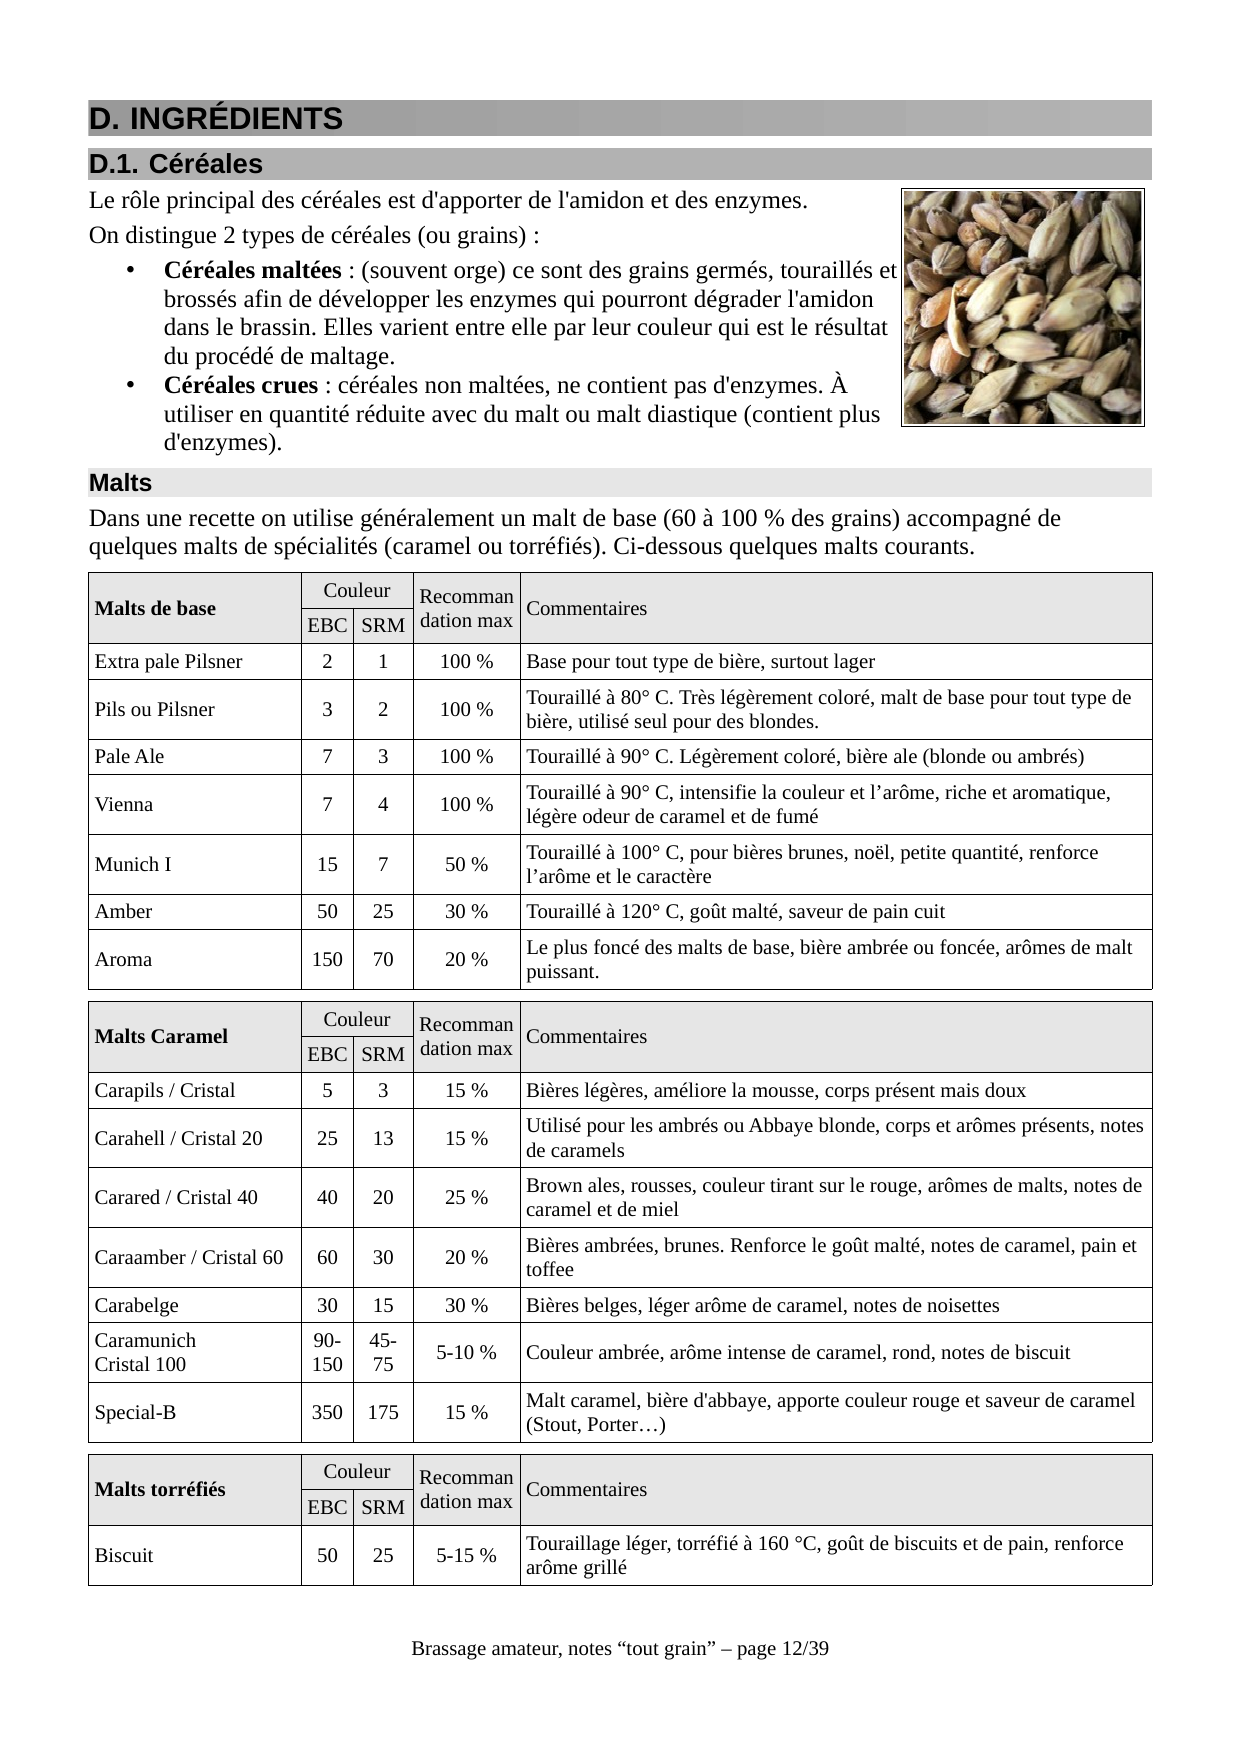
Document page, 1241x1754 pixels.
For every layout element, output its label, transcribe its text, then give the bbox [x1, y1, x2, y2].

table_cell 7 [302, 740, 353, 774]
table_header Malts torréfiés [89, 1455, 301, 1525]
table_header Commentaires [521, 573, 1152, 643]
table_cell Carared / Cristal 40 [89, 1168, 301, 1227]
table_cell Le plus foncé des malts de base, bière ambrée ou foncée, arômes de malt puissant. [521, 930, 1152, 989]
table_cell 3 [354, 1073, 413, 1108]
table_cell Aroma [89, 930, 301, 989]
table_header Malts de base [89, 573, 301, 643]
text Le rôle principal des céréales est d'apporter de l'amidon et des enzymes. [88, 186, 1152, 214]
table_cell 70 [354, 930, 413, 989]
table_cell 3 [302, 680, 353, 738]
table_cell Vienna [89, 775, 301, 834]
list Céréales crues : céréales non maltées, ne contient pas d'enzymes. À utiliser en quantité réduite avec du malt ou malt diastique (contient plus d'enzymes). [126, 370, 1152, 456]
table_cell 100 % [414, 740, 520, 774]
table_header Malts Caramel [89, 1002, 301, 1072]
table_cell Touraillé à 90° C, intensifie la couleur et l’arôme, riche et aromatique, légère odeur de caramel et de fumé [521, 775, 1152, 834]
table_cell EBC [302, 1037, 353, 1072]
table_cell 150 [302, 930, 353, 989]
table_header Commentaires [521, 1002, 1152, 1072]
table_cell 30 % [414, 895, 520, 929]
picture [904, 191, 1142, 424]
subtitle Malts [88, 468, 1152, 497]
table_cell 25 [354, 1526, 413, 1584]
table_cell 20 [354, 1168, 413, 1227]
table_cell 25 [354, 895, 413, 929]
table_cell Carahell / Cristal 20 [89, 1109, 301, 1167]
table_cell 5 [302, 1073, 353, 1108]
table_cell 60 [302, 1228, 353, 1287]
table_cell Base pour tout type de bière, surtout lager [521, 644, 1152, 679]
table_cell Utilisé pour les ambrés ou Abbaye blonde, corps et arômes présents, notes de caramels [521, 1109, 1152, 1167]
table_cell 4 [354, 775, 413, 834]
table_cell SRM [354, 1490, 413, 1525]
table_cell 25 % [414, 1168, 520, 1227]
table_cell Biscuit [89, 1526, 301, 1584]
subtitle INGRÉDIENTS [88, 100, 1152, 136]
table_cell 5-15 % [414, 1526, 520, 1584]
table_cell 3 [354, 740, 413, 774]
table_cell 15 [302, 835, 353, 893]
table_header Recommandation max [414, 1455, 520, 1525]
table_cell 5-10 % [414, 1323, 520, 1382]
table_cell Carapils / Cristal [89, 1073, 301, 1108]
table_cell 100 % [414, 644, 520, 679]
table_cell 100 % [414, 680, 520, 738]
table_cell Bières ambrées, brunes. Renforce le goût malté, notes de caramel, pain et toffee [521, 1228, 1152, 1287]
table_cell Touraillé à 90° C. Légèrement coloré, bière ale (blonde ou ambrés) [521, 740, 1152, 774]
table_cell 13 [354, 1109, 413, 1167]
list Céréales maltées : (souvent orge) ce sont des grains germés, touraillés et brossés afin de développer les enzymes qui pourront dégrader l'amidon dans le brassin. Elles varient entre elle par leur couleur qui est le résultat du procédé de maltage. [126, 255, 901, 370]
table_cell 15 [354, 1288, 413, 1322]
table_cell 2 [302, 644, 353, 679]
table_cell EBC [302, 609, 353, 643]
table_cell 20 % [414, 930, 520, 989]
table_cell 30 [354, 1228, 413, 1287]
table_cell 30 [302, 1288, 353, 1322]
table_cell Pils ou Pilsner [89, 680, 301, 738]
table_cell Carabelge [89, 1288, 301, 1322]
text On distingue 2 types de céréales (ou grains) : [88, 220, 901, 249]
table_cell Touraillé à 120° C, goût malté, saveur de pain cuit [521, 895, 1152, 929]
table_cell Bières belges, léger arôme de caramel, notes de noisettes [521, 1288, 1152, 1322]
table_cell 7 [302, 775, 353, 834]
table_cell 40 [302, 1168, 353, 1227]
table_cell EBC [302, 1490, 353, 1525]
table_cell 1 [354, 644, 413, 679]
table_cell Brown ales, rousses, couleur tirant sur le rouge, arômes de malts, notes de caramel et de miel [521, 1168, 1152, 1227]
table_cell Special-B [89, 1383, 301, 1442]
table_cell SRM [354, 609, 413, 643]
table_cell Touraillé à 100° C, pour bières brunes, noël, petite quantité, renforce l’arôme et le caractère [521, 835, 1152, 893]
table_cell 30 % [414, 1288, 520, 1322]
table_cell Couleur ambrée, arôme intense de caramel, rond, notes de biscuit [521, 1323, 1152, 1382]
table_header Recommandation max [414, 1002, 520, 1072]
table_cell Touraillé à 80° C. Très légèrement coloré, malt de base pour tout type de bière, utilisé seul pour des blondes. [521, 680, 1152, 738]
table_header Couleur [302, 1455, 413, 1489]
table_header Recommandation max [414, 573, 520, 643]
table_header Couleur [302, 1002, 413, 1036]
table_cell 15 % [414, 1383, 520, 1442]
table_cell 350 [302, 1383, 353, 1442]
table_cell Amber [89, 895, 301, 929]
table_cell Caraamber / Cristal 60 [89, 1228, 301, 1287]
table_cell Extra pale Pilsner [89, 644, 301, 679]
table_cell 175 [354, 1383, 413, 1442]
table_cell 2 [354, 680, 413, 738]
table_cell 45-75 [354, 1323, 413, 1382]
table_cell 50 % [414, 835, 520, 893]
table_cell Munich I [89, 835, 301, 893]
table_cell 15 % [414, 1109, 520, 1167]
table_header Commentaires [521, 1455, 1152, 1525]
table_header Couleur [302, 573, 413, 608]
table_cell 15 % [414, 1073, 520, 1108]
text Dans une recette on utilise généralement un malt de base (60 à 100 % des grains) accompagné de quelques malts de spécialités (caramel ou torréfiés). Ci-dessous quelques malts courants. [88, 503, 1152, 560]
table_cell 50 [302, 1526, 353, 1584]
table_cell 7 [354, 835, 413, 893]
table_cell 90-150 [302, 1323, 353, 1382]
table_cell 50 [302, 895, 353, 929]
subtitle Céréales [88, 148, 1152, 180]
table_cell 25 [302, 1109, 353, 1167]
table_cell Touraillage léger, torréfié à 160 °C, goût de biscuits et de pain, renforce arôme grillé [521, 1526, 1152, 1584]
table_cell Bières légères, améliore la mousse, corps présent mais doux [521, 1073, 1152, 1108]
table_cell SRM [354, 1037, 413, 1072]
table_cell 20 % [414, 1228, 520, 1287]
table_cell Pale Ale [89, 740, 301, 774]
table_cell Malt caramel, bière d'abbaye, apporte couleur rouge et saveur de caramel (Stout, Porter…) [521, 1383, 1152, 1442]
table_cell 100 % [414, 775, 520, 834]
table_cell Caramunich Cristal 100 [89, 1323, 301, 1382]
